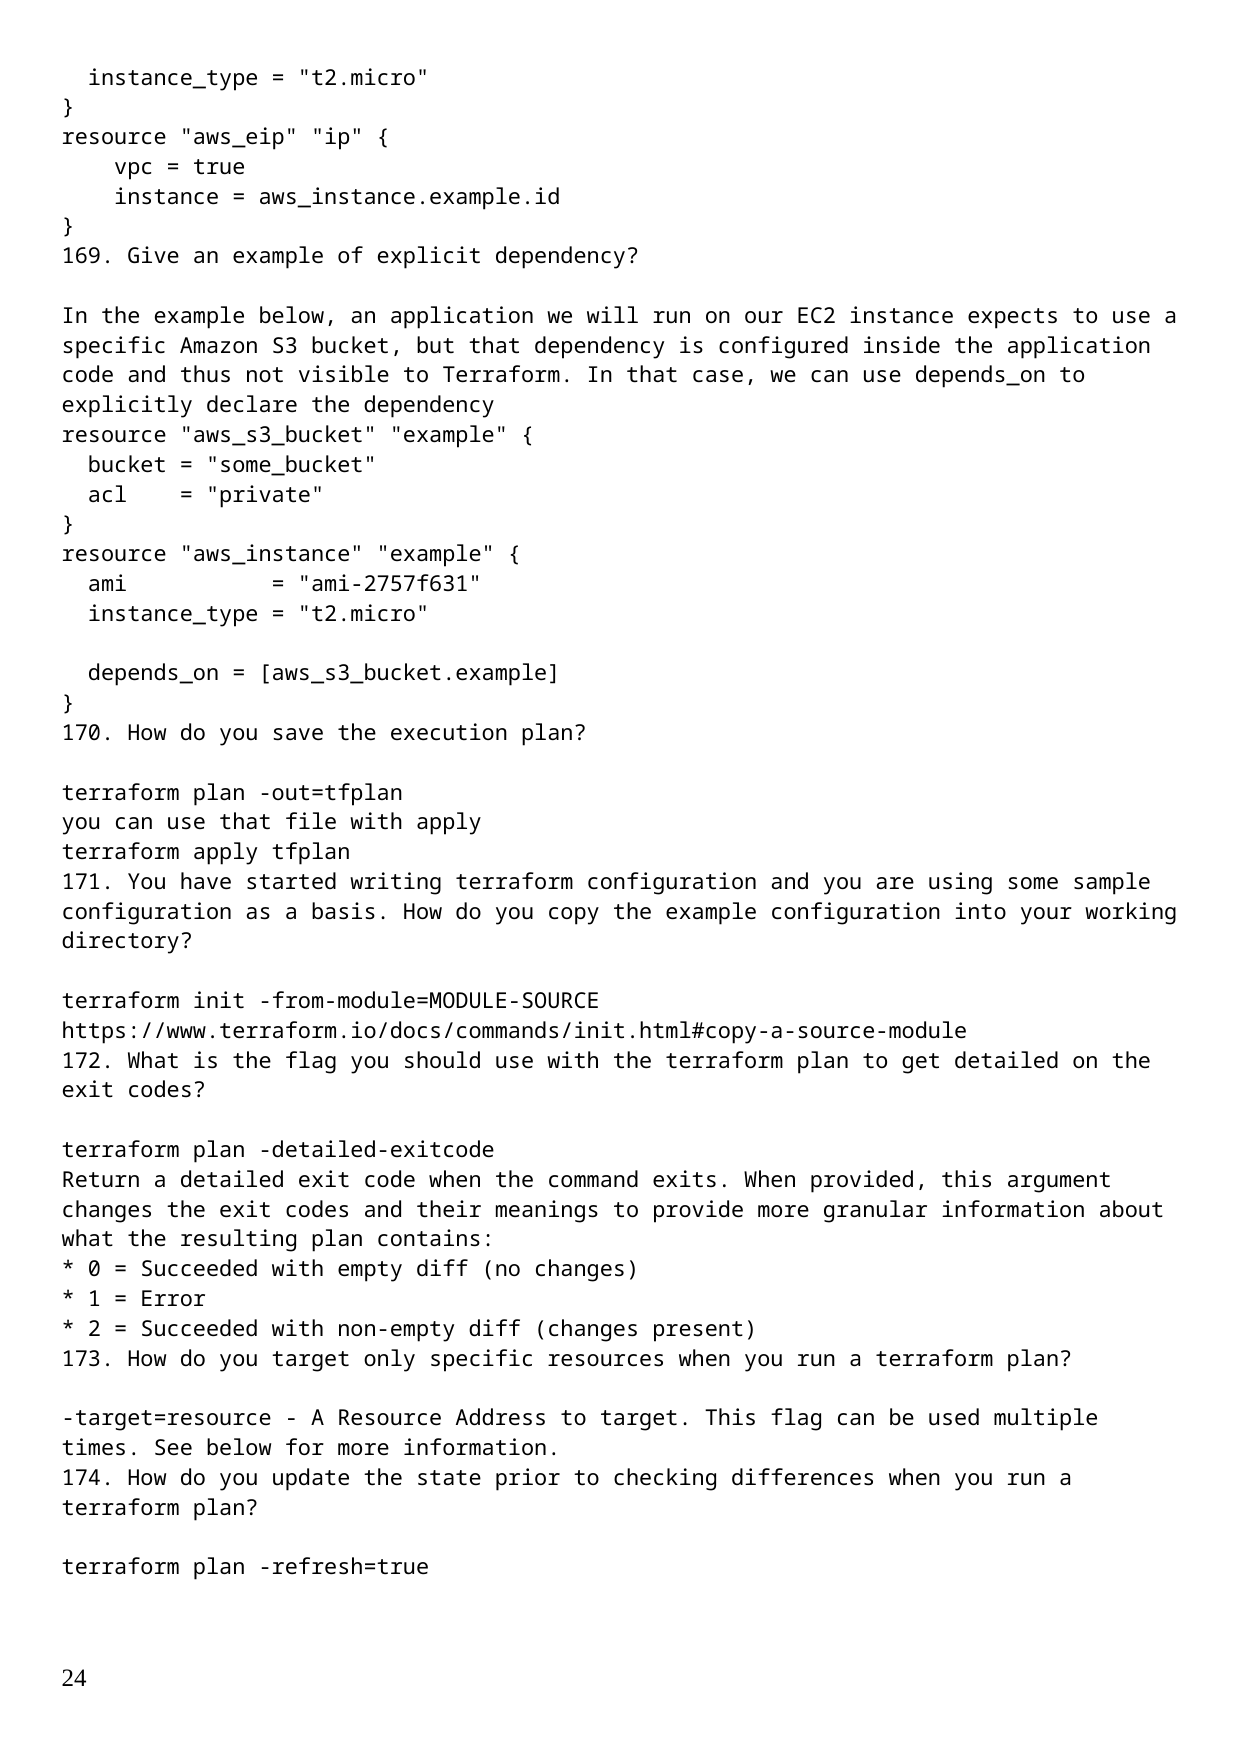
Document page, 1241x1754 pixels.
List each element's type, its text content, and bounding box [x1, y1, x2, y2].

text resource "aws_instance" "example" { [61, 538, 1179, 568]
text instance_type = "t2.micro" [61, 598, 1179, 627]
text instance_type = "t2.micro" [61, 61, 1179, 91]
text 173. How do you target only specific resources when you run a terraform plan? [61, 1342, 1179, 1372]
text Return a detailed exit code when the command exits. When provided, this argument changes the exit codes and their meanings to provide more granular information about what the resulting plan contains: [61, 1164, 1179, 1253]
text } [61, 508, 1179, 538]
text depends_on = [aws_s3_bucket.example] [61, 657, 1179, 687]
text resource "aws_eip" "ip" { [61, 121, 1179, 151]
text * 2 = Succeeded with non-empty diff (changes present) [61, 1313, 1179, 1342]
text 174. How do you update the state prior to checking differences when you run a terraform plan? [61, 1462, 1179, 1521]
text https://www.terraform.io/docs/commands/init.html#copy-a-source-module [61, 1015, 1179, 1044]
text 169. Give an example of explicit dependency? [61, 240, 1179, 270]
text bucket = "some_bucket" [61, 449, 1179, 478]
text resource "aws_s3_bucket" "example" { [61, 419, 1179, 449]
text 170. How do you save the execution plan? [61, 717, 1179, 747]
text acl = "private" [61, 478, 1179, 508]
text terraform plan -detailed-exitcode [61, 1134, 1179, 1164]
text * 1 = Error [61, 1283, 1179, 1313]
text terraform plan -out=tfplan [61, 776, 1179, 806]
text -target=resource - A Resource Address to target. This flag can be used multiple times. See below for more information. [61, 1402, 1179, 1462]
text * 0 = Succeeded with empty diff (no changes) [61, 1253, 1179, 1283]
text } [61, 210, 1179, 240]
text 172. What is the flag you should use with the terraform plan to get detailed on the exit codes? [61, 1044, 1179, 1104]
text } [61, 91, 1179, 121]
text } [61, 687, 1179, 717]
text 171. You have started writing terraform configuration and you are using some sample configuration as a basis. How do you copy the example configuration into your working directory? [61, 866, 1179, 955]
text terraform init -from-module=MODULE-SOURCE [61, 985, 1179, 1015]
text terraform plan -refresh=true [61, 1551, 1179, 1581]
text vpc = true [61, 151, 1179, 181]
text instance = aws_instance.example.id [61, 181, 1179, 210]
text In the example below, an application we will run on our EC2 instance expects to use a specific Amazon S3 bucket, but that dependency is configured inside the application code and thus not visible to Terraform. In that case, we can use depends_on to explicitly declare the dependency [61, 300, 1179, 419]
text terraform apply tfplan [61, 836, 1179, 866]
text ami = "ami-2757f631" [61, 568, 1179, 598]
text you can use that file with apply [61, 806, 1179, 836]
